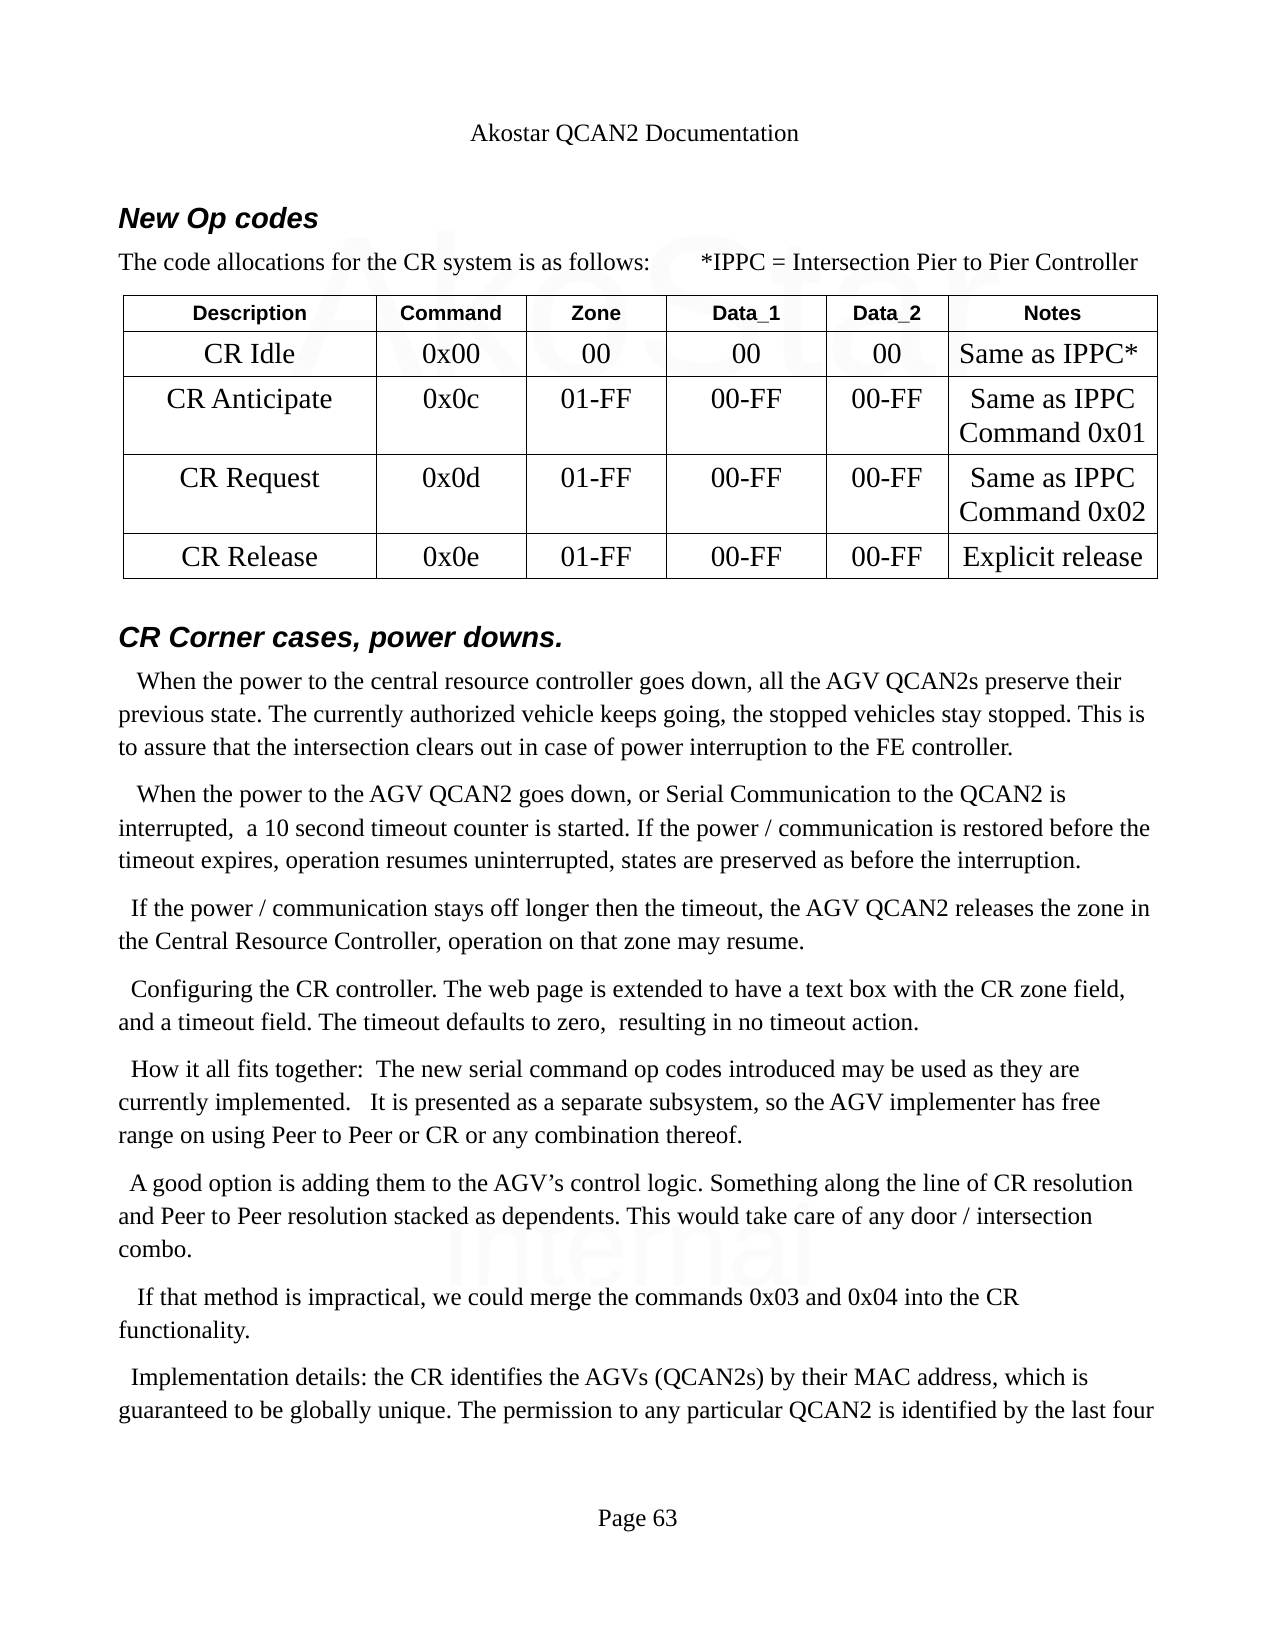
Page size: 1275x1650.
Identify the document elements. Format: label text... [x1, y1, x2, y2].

table_cell Explicit release [949, 534, 1157, 578]
table_header Zone [527, 296, 666, 331]
table_header Notes [949, 296, 1157, 331]
table_cell 0x0c [377, 377, 526, 454]
text Implementation details: the CR identifies the AGVs (QCAN2s) by their MAC address, which is guaranteed to be globally unique. The permission to any particular QCAN2 is identified by the last four [118, 1362, 1157, 1424]
table_cell 00-FF [827, 455, 948, 533]
table_cell 00-FF [827, 534, 948, 578]
table_cell CR Request [124, 455, 376, 533]
text When the power to the AGV QCAN2 goes down, or Serial Communication to the QCAN2 is interrupted, a 10 second timeout counter is started. If the power / communication is restored before the timeout expires, operation resumes uninterrupted, states are preserved as before the interruption. [118, 779, 1157, 874]
table_cell 00 [667, 332, 826, 376]
table_cell 00-FF [667, 534, 826, 578]
table_header Data_1 [667, 296, 826, 331]
table_cell 00 [827, 332, 948, 376]
table_cell 00-FF [827, 377, 948, 454]
text A good option is adding them to the AGV’s control logic. Something along the line of CR resolution and Peer to Peer resolution stacked as dependents. This would take care of any door / intersection combo. [118, 1168, 1157, 1263]
table_cell CR Release [124, 534, 376, 578]
table_cell 0x00 [377, 332, 526, 376]
table_header Command [377, 296, 526, 331]
text If the power / communication stays off longer then the timeout, the AGV QCAN2 releases the zone in the Central Resource Controller, operation on that zone may resume. [118, 893, 1157, 955]
table_cell 0x0d [377, 455, 526, 533]
text How it all fits together: The new serial command op codes introduced may be used as they are currently implemented. It is presented as a separate subsystem, so the AGV implementer has free range on using Peer to Peer or CR or any combination thereof. [118, 1054, 1157, 1149]
text If that method is impractical, we could merge the commands 0x03 and 0x04 into the CR functionality. [118, 1282, 1157, 1343]
subtitle New Op codes [118, 201, 1157, 235]
table_cell CR Idle [124, 332, 376, 376]
table_cell Same as IPPC Command 0x01 [949, 377, 1157, 454]
table_cell 00-FF [667, 455, 826, 533]
table_cell CR Anticipate [124, 377, 376, 454]
table_header Data_2 [827, 296, 948, 331]
text Configuring the CR controller. The web page is extended to have a text box with the CR zone field, and a timeout field. The timeout defaults to zero, resulting in no timeout action. [118, 974, 1157, 1036]
table_cell 01-FF [527, 455, 666, 533]
table_header Description [124, 296, 376, 331]
table_cell 01-FF [527, 377, 666, 454]
text When the power to the central resource controller goes down, all the AGV QCAN2s preserve their previous state. The currently authorized vehicle keeps going, the stopped vehicles stay stopped. This is to assure that the intersection clears out in case of power interruption to the FE controller. [118, 666, 1157, 761]
table_cell Same as IPPC* [949, 332, 1157, 376]
text The code allocations for the CR system is as follows: *IPPC = Intersection Pier to Pier Controller [118, 247, 1157, 276]
table_cell 00 [527, 332, 666, 376]
table_cell 00-FF [667, 377, 826, 454]
table_cell Same as IPPC Command 0x02 [949, 455, 1157, 533]
table_cell 01-FF [527, 534, 666, 578]
table_cell 0x0e [377, 534, 526, 578]
subtitle CR Corner cases, power downs. [118, 603, 1157, 653]
